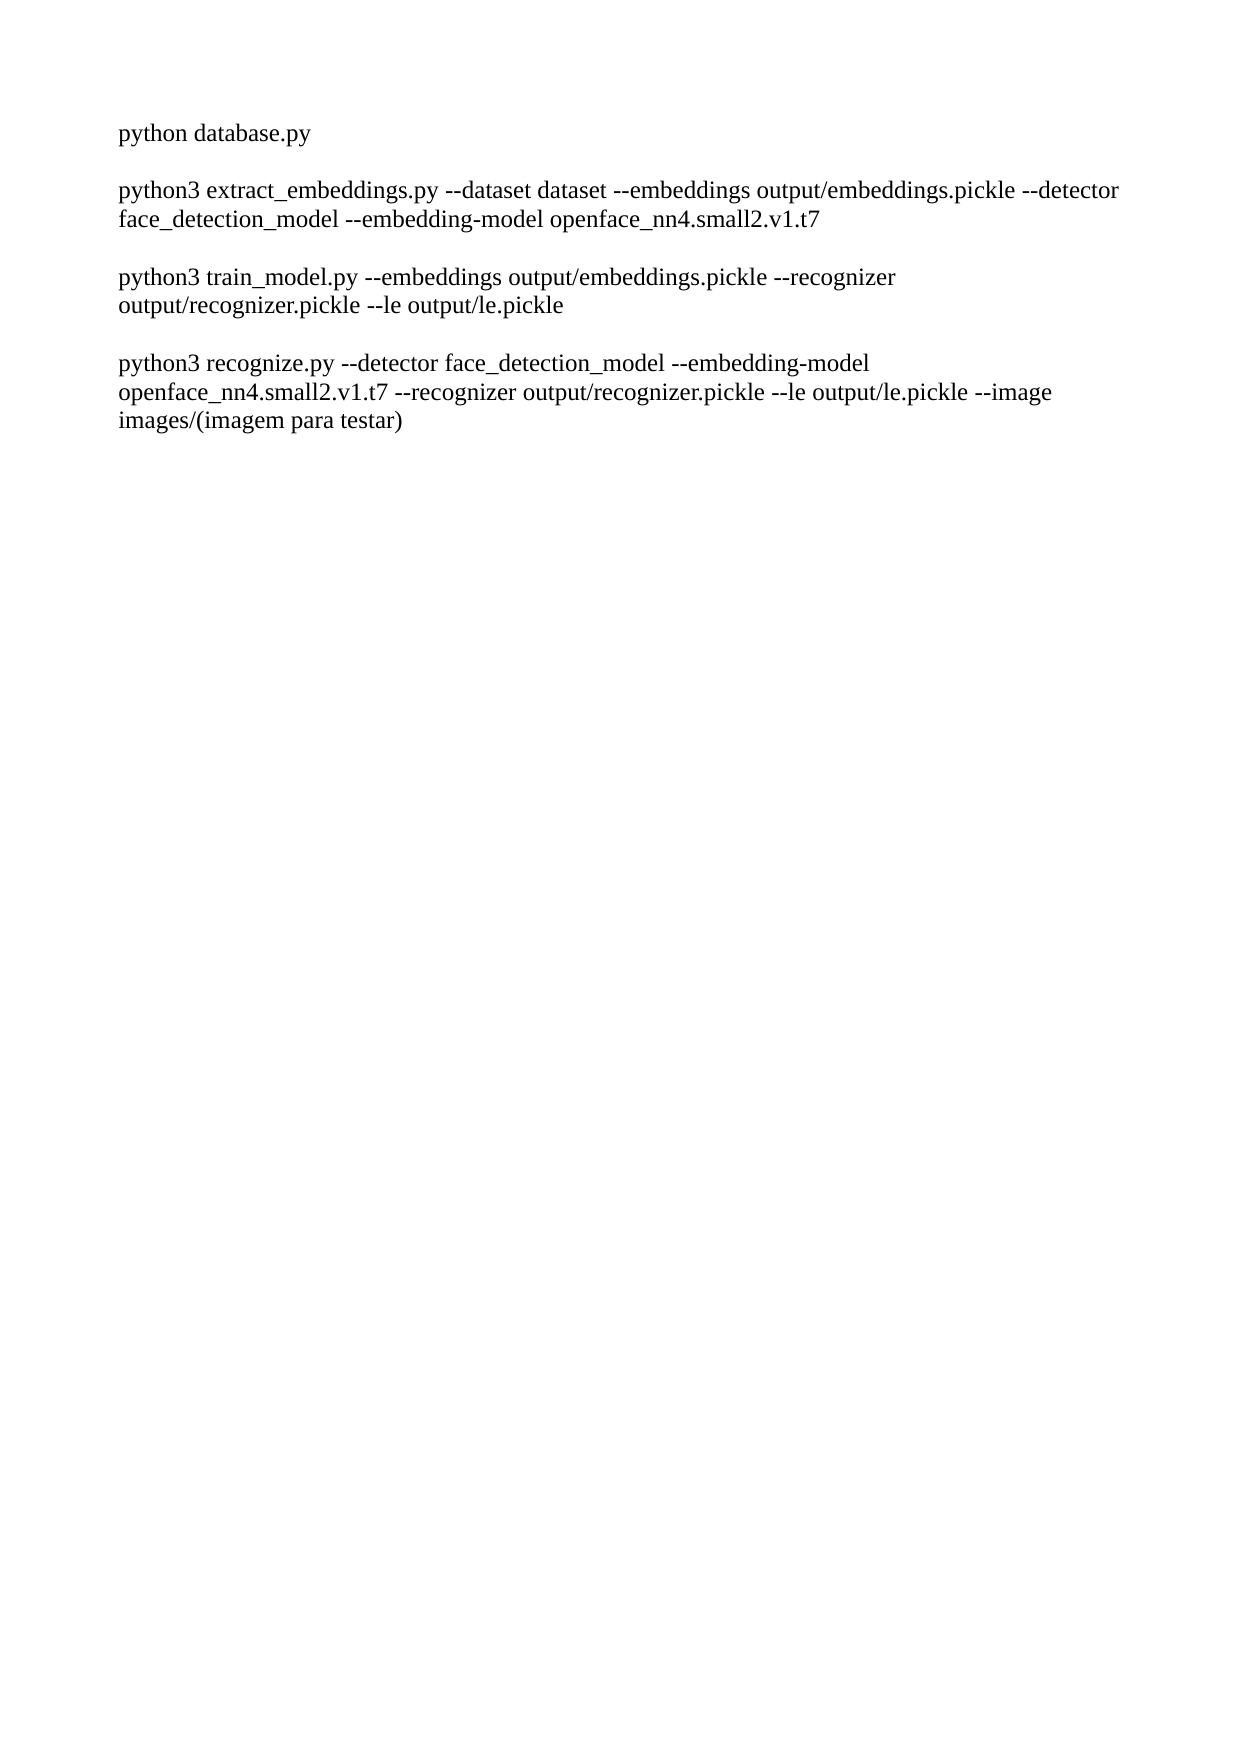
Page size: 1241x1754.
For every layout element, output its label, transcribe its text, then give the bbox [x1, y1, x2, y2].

text python3 extract_embeddings.py --dataset dataset --embeddings output/embeddings.pickle --detector face_detection_model --embedding-model openface_nn4.small2.v1.t7 [118, 176, 1122, 233]
text python3 recognize.py --detector face_detection_model --embedding-model openface_nn4.small2.v1.t7 --recognizer output/recognizer.pickle --le output/le.pickle --image images/(imagem para testar) [118, 348, 1122, 434]
text python3 train_model.py --embeddings output/embeddings.pickle --recognizer output/recognizer.pickle --le output/le.pickle [118, 262, 1122, 319]
text python database.py [118, 118, 1122, 147]
